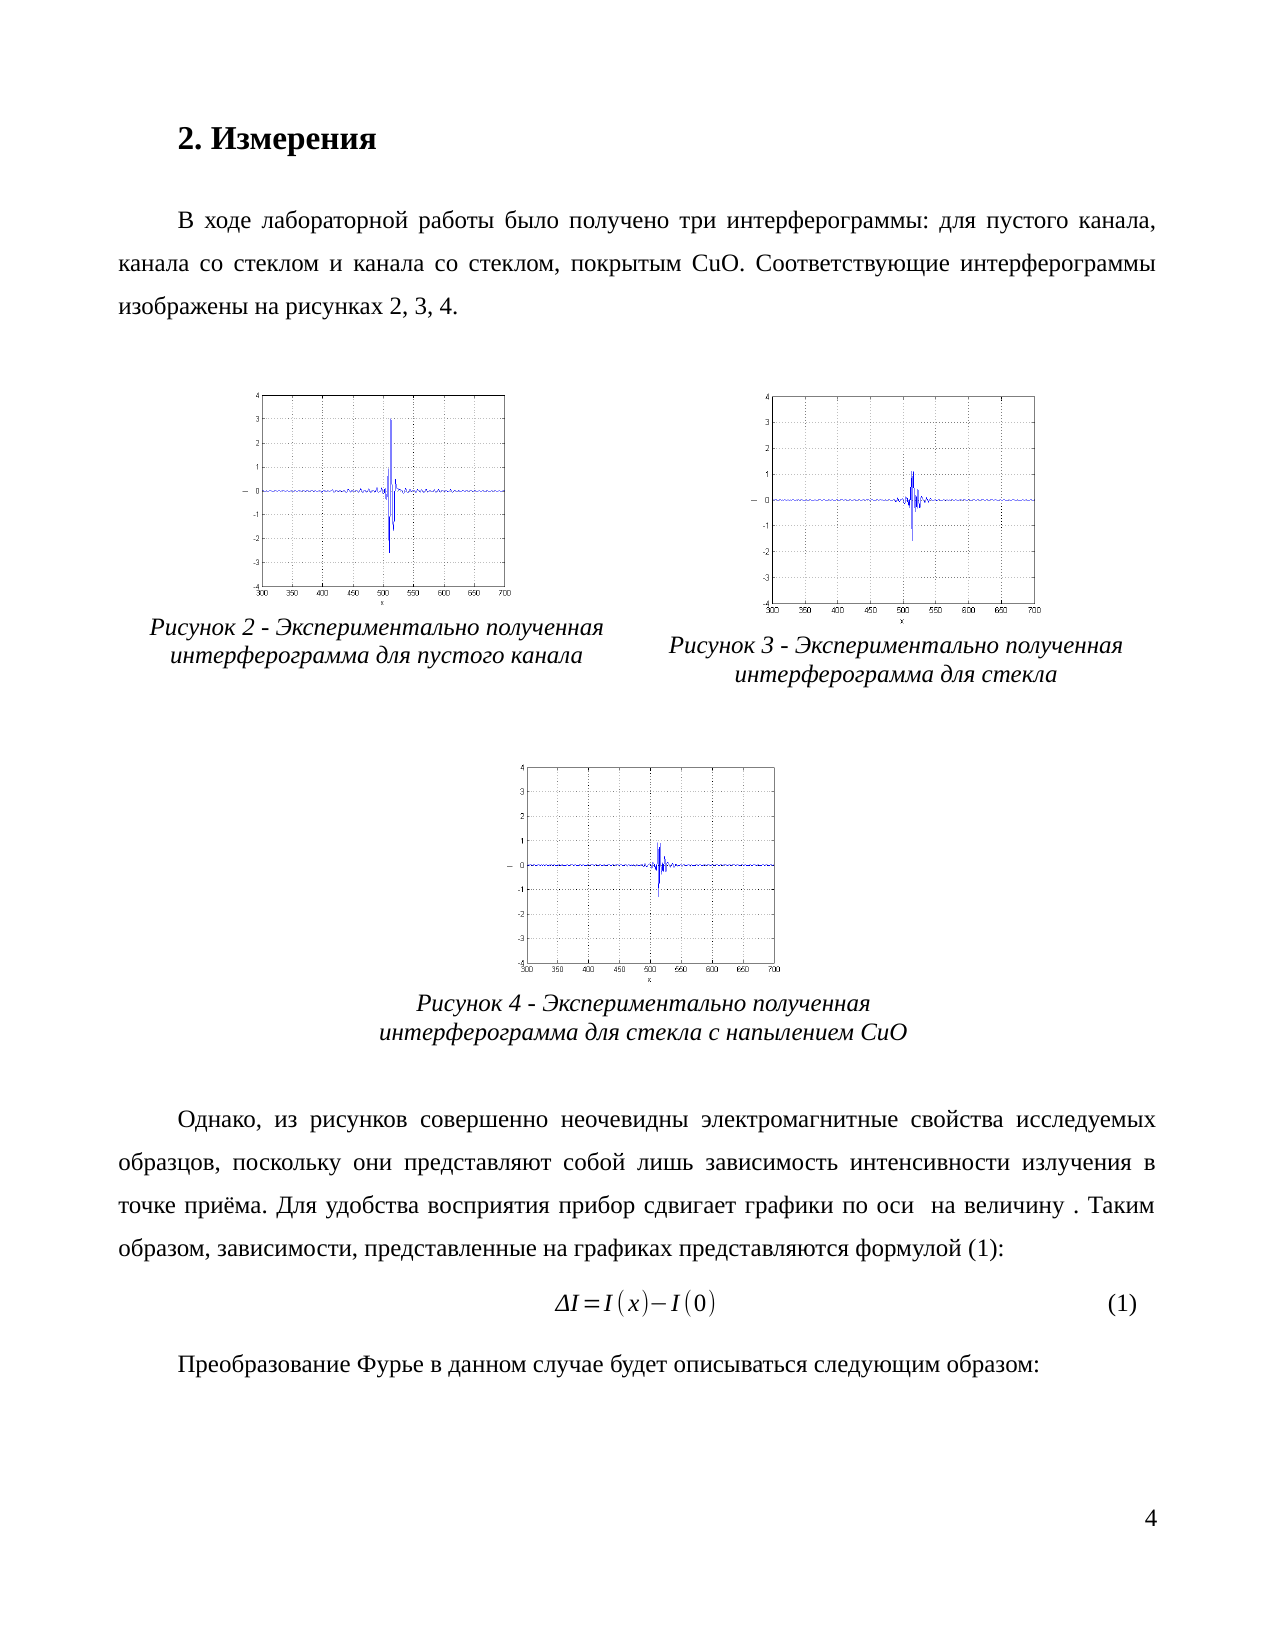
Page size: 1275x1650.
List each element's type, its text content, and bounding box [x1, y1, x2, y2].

text Однако, из рисунков совершенно неочевидны электромагнитные свойства исследуемых образцов, поскольку они представляют собой лишь зависимость интенсивности излучения в точке приёма. Для удобства восприятия прибор сдвигает графики по оси на величину . Таким образом, зависимости, представленные на графиках представляются формулой (1): [118, 1104, 1157, 1262]
table_header Рисунок 2 - Экспериментально полученная интерферограмма для пустого канала [118, 375, 637, 721]
text Преобразование Фурье в данном случае будет описываться следующим образом: [118, 1349, 1157, 1378]
text В ходе лабораторной работы было получено три интерферограммы: для пустого канала, канала со стеклом и канала со стеклом, покрытым CuO. Соответствующие интерферограммы изображены на рисунках 2, 3, 4. [118, 205, 1157, 320]
table_header Рисунок 4 - Экспериментально полученная интерферограмма для стекла с напылением CuO [346, 749, 943, 1075]
picture [485, 749, 804, 989]
picture [221, 377, 534, 612]
subtitle Измерения [118, 118, 1157, 156]
text (1) [118, 1288, 1157, 1319]
table_header Рисунок 3 - Экспериментально полученная интерферограмма для стекла [638, 375, 1157, 721]
picture [728, 377, 1066, 631]
